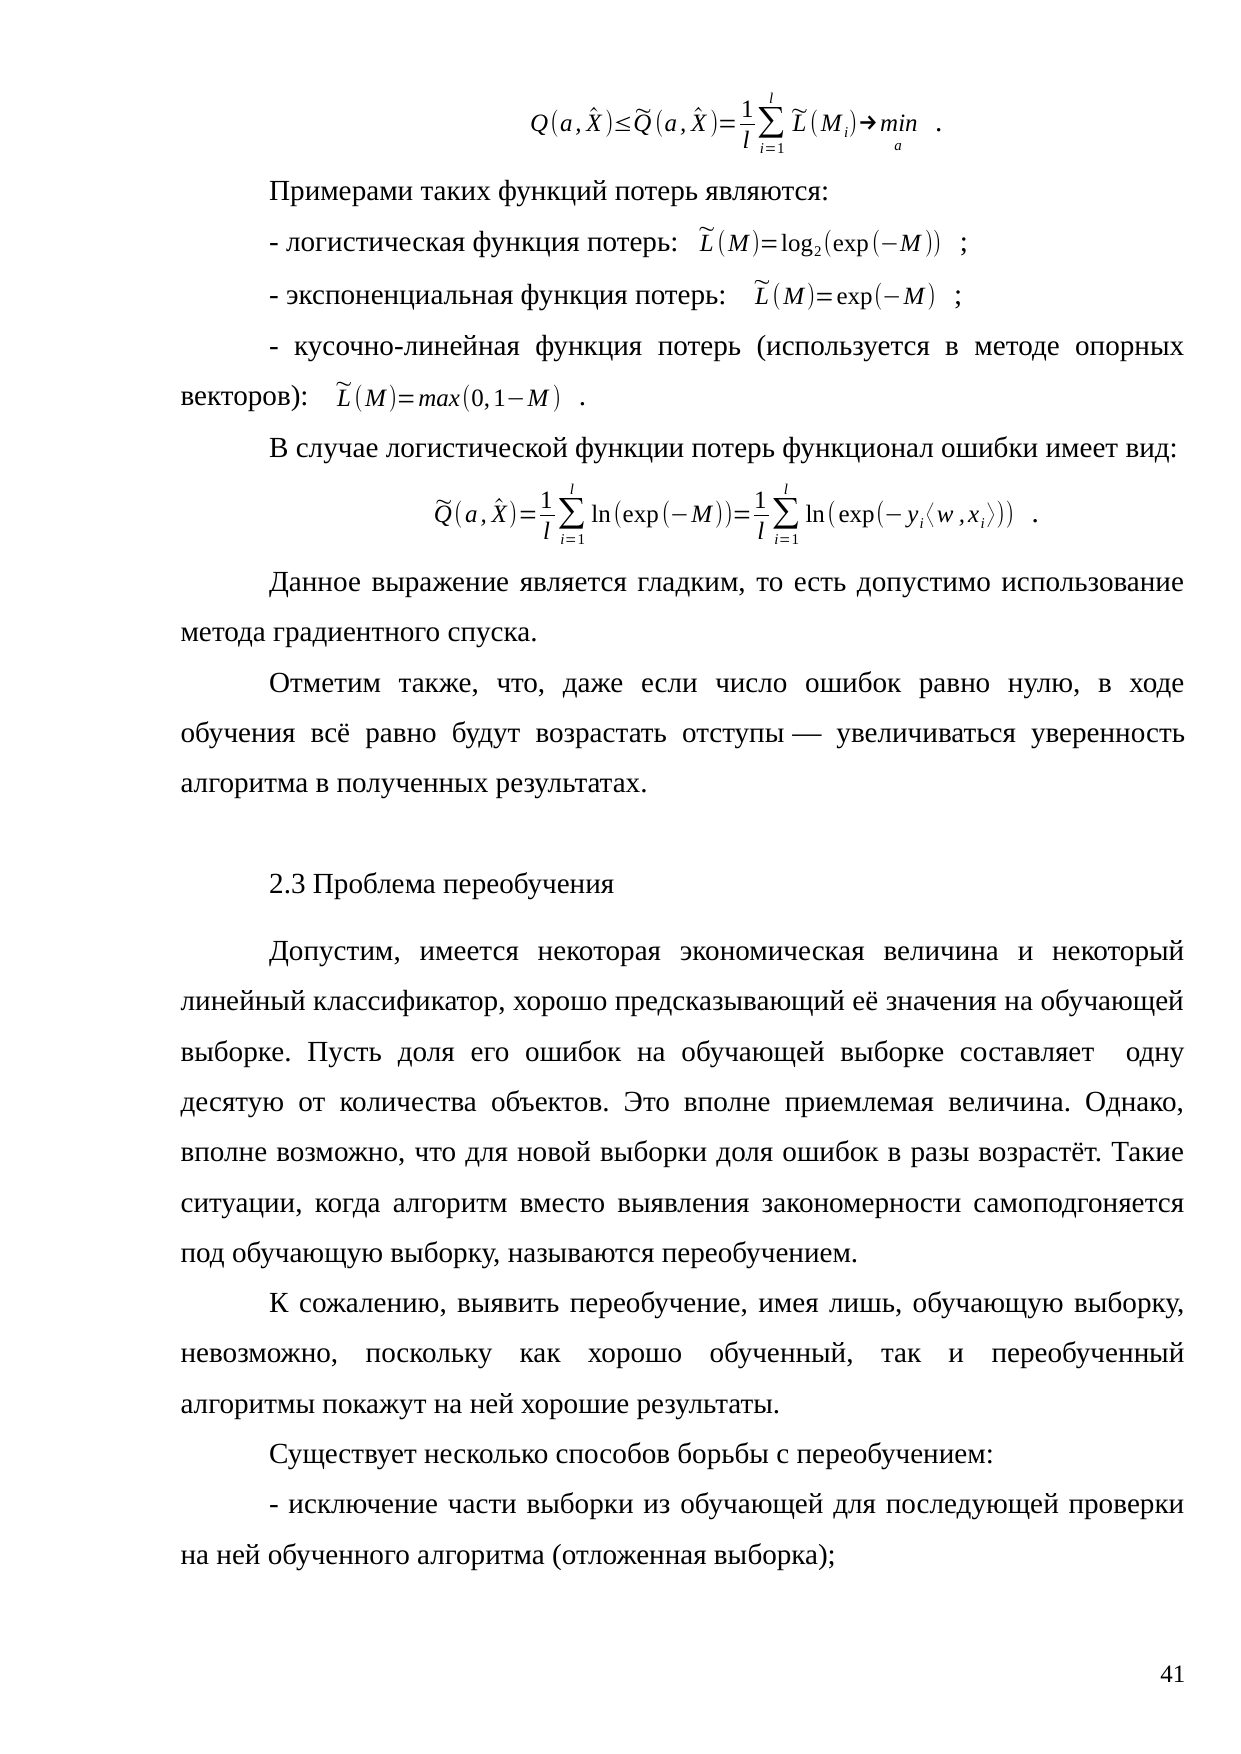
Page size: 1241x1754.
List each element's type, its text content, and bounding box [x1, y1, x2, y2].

text Данное выражение является гладким, то есть допустимо использование метода градиентного спуска. [180, 564, 1185, 648]
text . [180, 89, 1185, 157]
text - исключение части выборки из обучающей для последующей проверки на ней обученного алгоритма (отложенная выборка); [180, 1487, 1185, 1570]
text Отметим также, что, даже если число ошибок равно нулю, в ходе обучения всё равно будут возрастать отступы — увеличиваться уверенность алгоритма в полученных результатах. [180, 665, 1185, 799]
text В случае логистической функции потерь функционал ошибки имеет вид: [180, 430, 1185, 463]
text - логистическая функция потерь:; [180, 224, 1185, 260]
text - экспоненциальная функция потерь: ; [180, 277, 1185, 311]
text 2.3 Проблема переобучения [180, 866, 1185, 899]
text Существует несколько способов борьбы с переобучением: [180, 1436, 1185, 1470]
text . [180, 480, 1185, 547]
text Примерами таких функций потерь являются: [180, 173, 1185, 207]
text К сожалению, выявить переобучение, имея лишь, обучающую выборку, невозможно, поскольку как хорошо обученный, так и переобученный алгоритмы покажут на ней хорошие результаты. [180, 1285, 1185, 1419]
text - кусочно-линейная функция потерь (используется в методе опорных векторов): . [180, 328, 1185, 413]
text Допустим, имеется некоторая экономическая величина и некоторый линейный классификатор, хорошо предсказывающий её значения на обучающей выборке. Пусть доля его ошибок на обучающей выборке составляет одну десятую от количества объектов. Это вполне приемлемая величина. Однако, вполне возможно, что для новой выборки доля ошибок в разы возрастёт. Такие ситуации, когда алгоритм вместо выявления закономерности самоподгоняется под обучающую выборку, называются переобучением. [180, 933, 1185, 1268]
